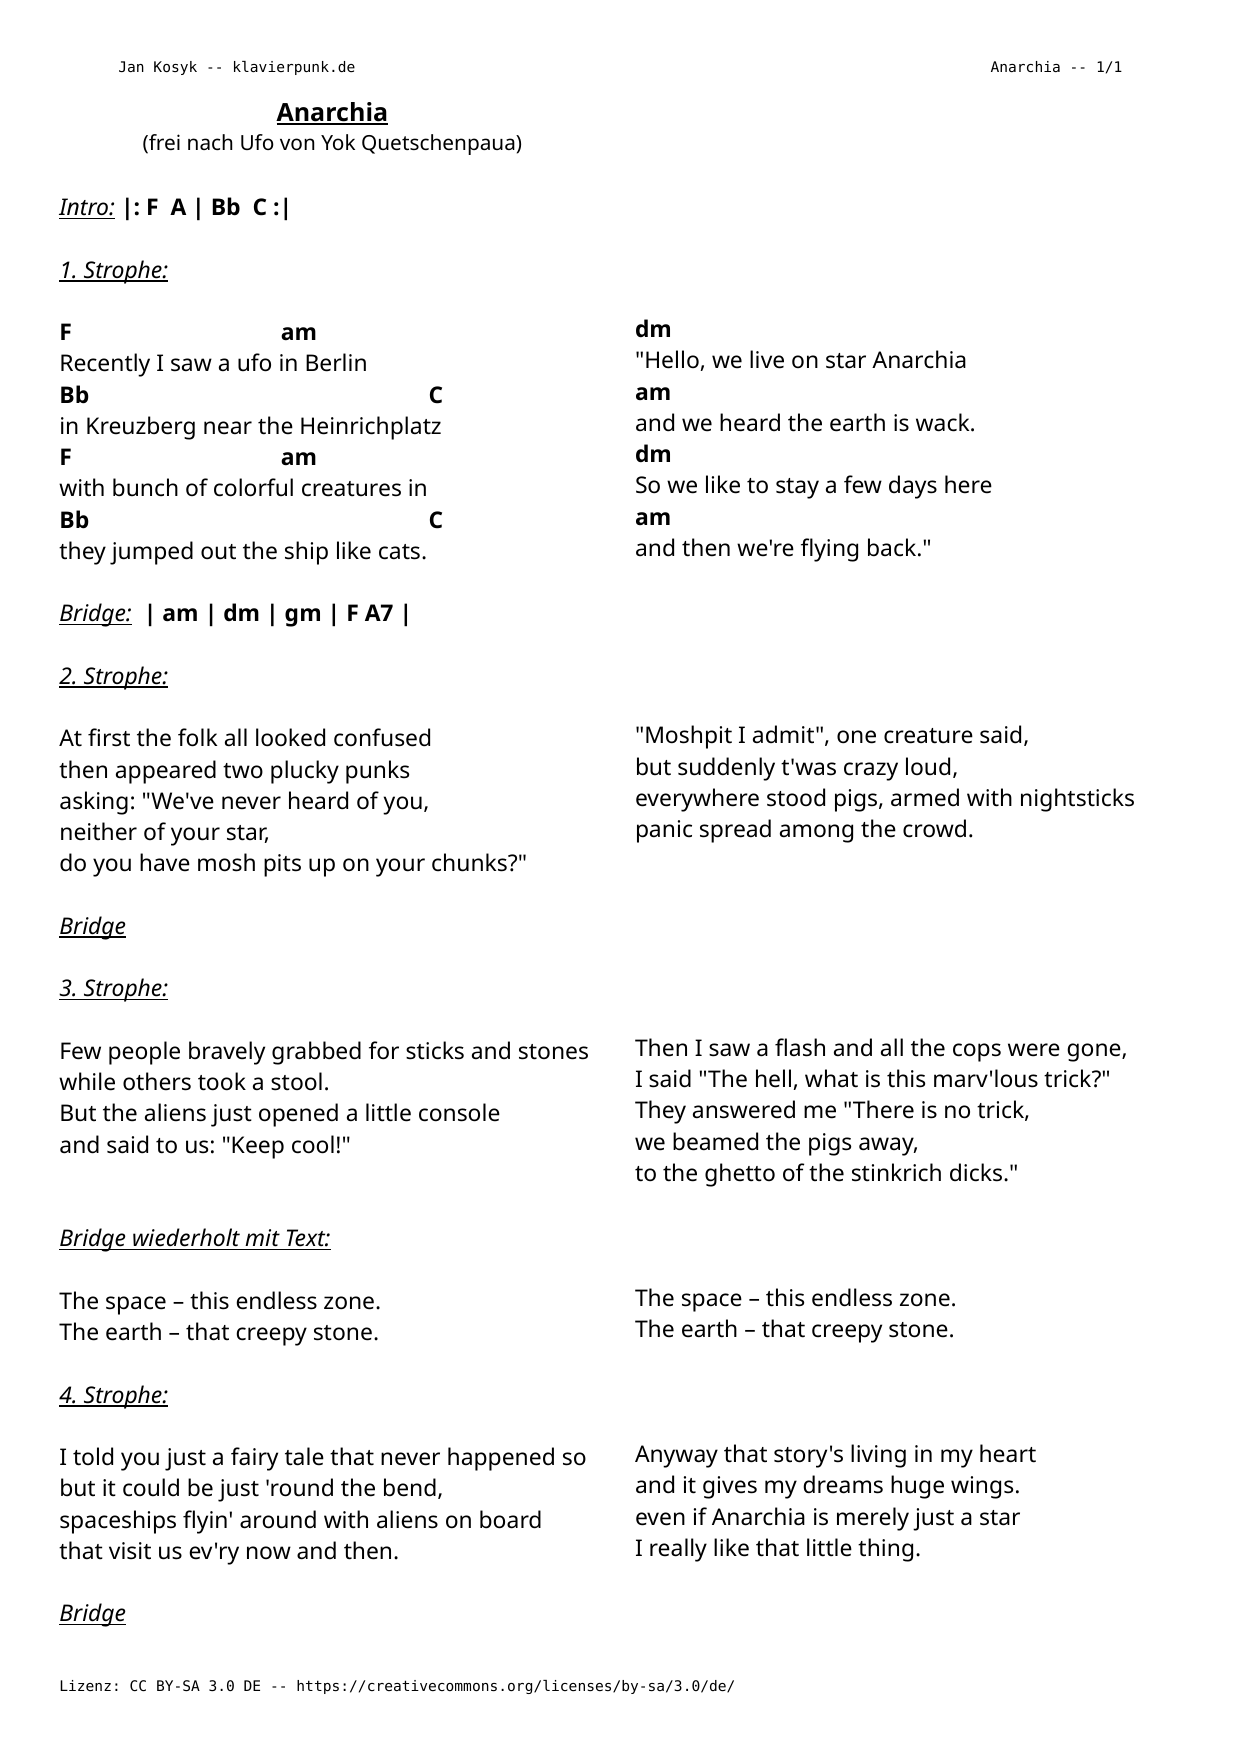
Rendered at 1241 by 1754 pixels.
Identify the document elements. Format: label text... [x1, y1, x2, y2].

text F am [59, 441, 605, 472]
text The space – this endless zone. [635, 1282, 1181, 1313]
text I said "The hell, what is this marv'lous trick?" [635, 1063, 1181, 1094]
text 1. Strophe: [59, 253, 605, 285]
text 4. Strophe: [59, 1378, 605, 1410]
text panic spread among the crowd. [635, 813, 1181, 844]
text in Kreuzberg near the Heinrichplatz [59, 410, 605, 441]
text (frei nach Ufo von Yok Quetschenpaua) [59, 128, 605, 157]
text neither of your star, [59, 816, 605, 847]
text Recently I saw a ufo in Berlin [59, 347, 605, 378]
text dm [635, 313, 1181, 344]
text F am [59, 316, 605, 347]
text am [635, 376, 1181, 407]
text At first the folk all looked confused [59, 722, 605, 753]
text they jumped out the ship like cats. [59, 535, 605, 566]
text but suddenly t'was crazy loud, [635, 751, 1181, 782]
text "Hello, we live on star Anarchia [635, 344, 1181, 376]
text So we like to stay a few days here [635, 469, 1181, 501]
text and we heard the earth is wack. [635, 407, 1181, 438]
text that visit us ev'ry now and then. [59, 1535, 605, 1566]
text 3. Strophe: [59, 972, 605, 1003]
text Few people bravely grabbed for sticks and stones [59, 1035, 605, 1066]
text Bridge [59, 1597, 605, 1628]
text Anarchia [59, 94, 605, 128]
text Anyway that story's living in my heart [635, 1438, 1181, 1469]
text I told you just a fairy tale that never happened so [59, 1441, 605, 1472]
text and then we're flying back." [635, 532, 1181, 563]
text Bb C [59, 378, 605, 410]
text Bb C [59, 503, 605, 535]
text dm [635, 438, 1181, 469]
text with bunch of colorful creatures in [59, 472, 605, 503]
text The earth – that creepy stone. [59, 1316, 605, 1347]
text even if Anarchia is merely just a star [635, 1501, 1181, 1532]
text but it could be just 'round the bend, [59, 1472, 605, 1503]
text asking: "We've never heard of you, [59, 785, 605, 816]
text The earth – that creepy stone. [635, 1313, 1181, 1344]
text do you have mosh pits up on your chunks?" [59, 847, 605, 878]
text Bridge wiederholt mit Text: [59, 1222, 605, 1253]
text and said to us: "Keep cool!" [59, 1128, 605, 1160]
text The space – this endless zone. [59, 1285, 605, 1316]
text "Moshpit I admit", one creature said, [635, 719, 1181, 751]
text am [635, 501, 1181, 532]
text spaceships flyin' around with aliens on board [59, 1503, 605, 1535]
text then appeared two plucky punks [59, 753, 605, 785]
text I really like that little thing. [635, 1532, 1181, 1563]
text Bridge [59, 910, 605, 941]
text we beamed the pigs away, [635, 1126, 1181, 1157]
text Intro: |: F A | Bb C :| [59, 191, 605, 222]
text They answered me "There is no trick, [635, 1094, 1181, 1126]
text and it gives my dreams huge wings. [635, 1469, 1181, 1501]
text to the ghetto of the stinkrich dicks." [635, 1157, 1181, 1188]
text everywhere stood pigs, armed with nightsticks [635, 782, 1181, 813]
text while others took a stool. [59, 1066, 605, 1097]
text Then I saw a flash and all the cops were gone, [635, 1032, 1181, 1063]
text Bridge: | am | dm | gm | F A7 | [59, 597, 605, 628]
text But the aliens just opened a little console [59, 1097, 605, 1128]
text 2. Strophe: [59, 660, 605, 691]
